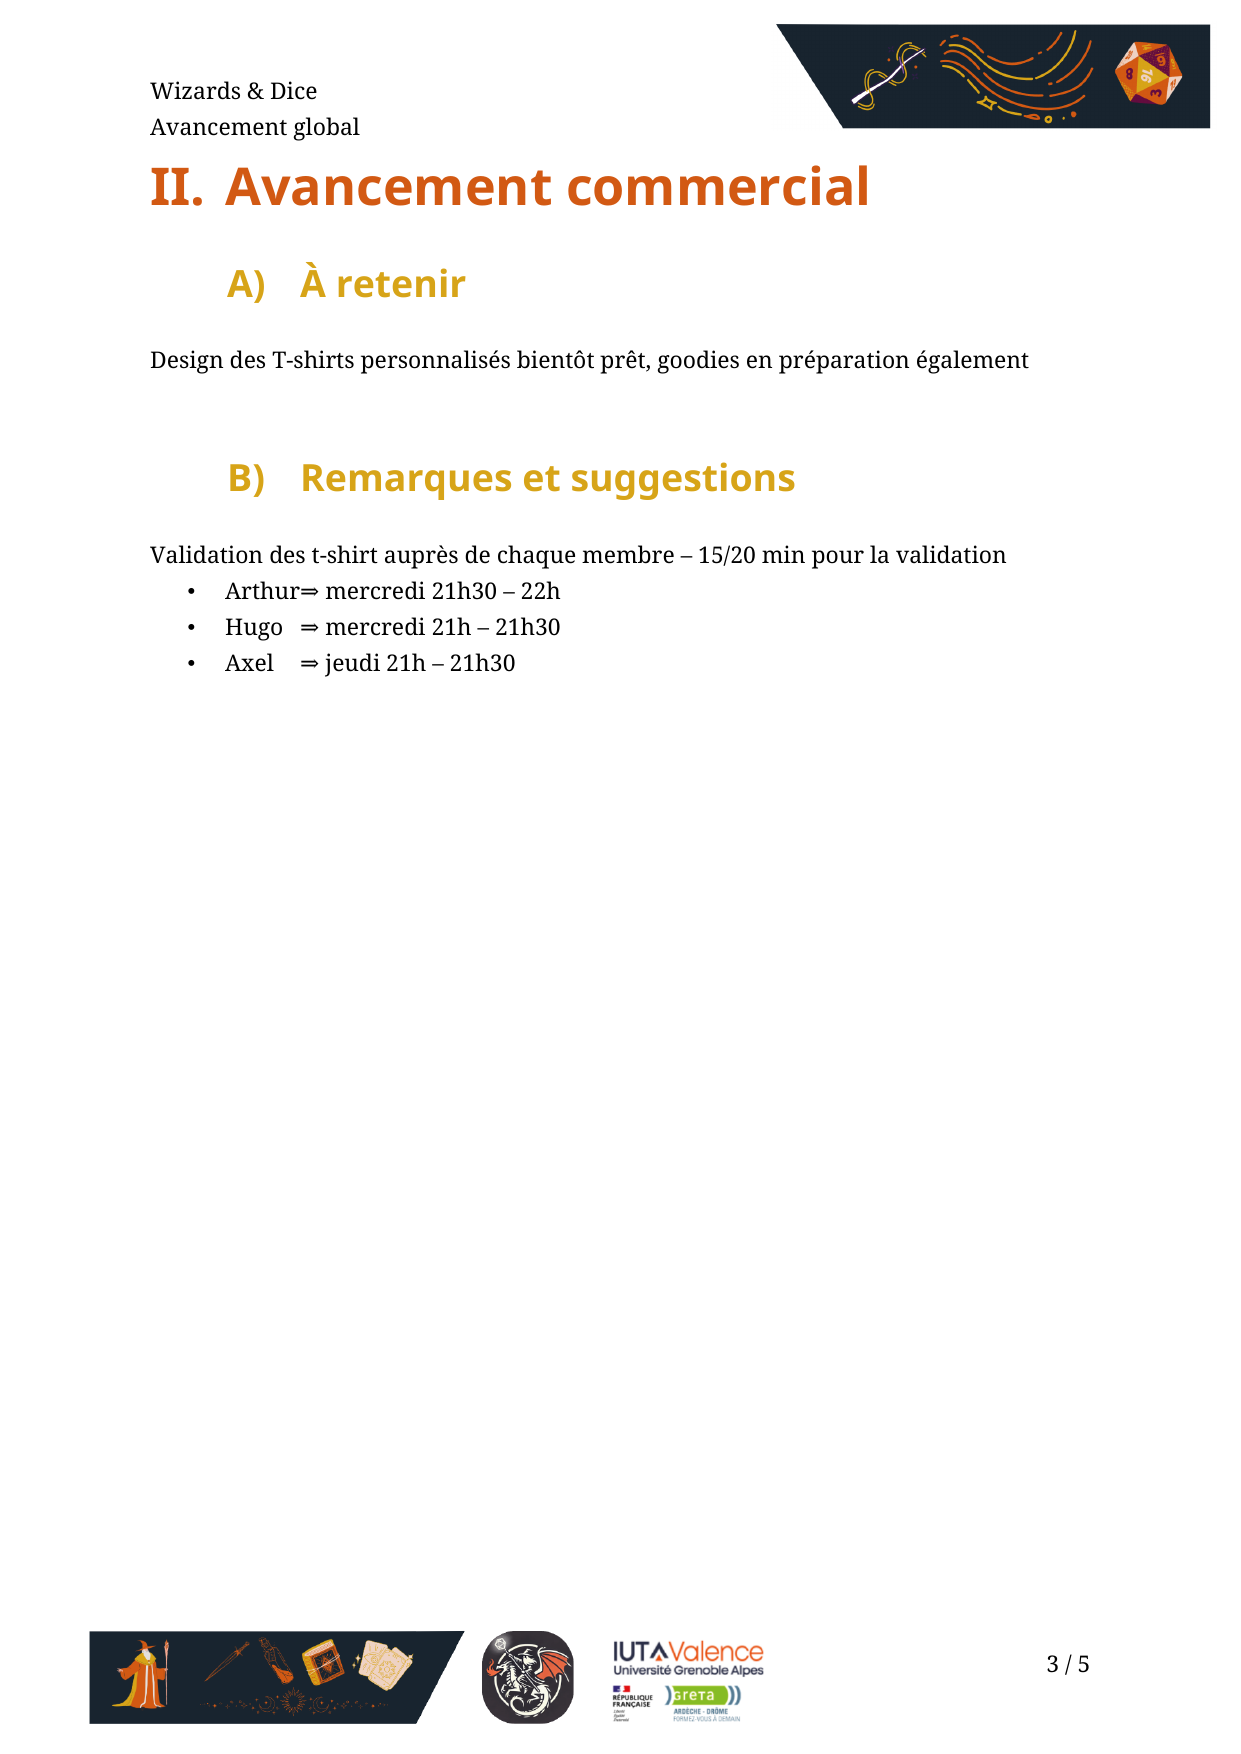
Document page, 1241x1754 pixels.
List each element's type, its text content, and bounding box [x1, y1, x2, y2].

subtitle Remarques et suggestions [227, 452, 1090, 503]
list Axel ⇒ jeudi 21h – 21h30 [187, 646, 1090, 678]
picture [771, 21, 1218, 131]
subtitle À retenir [227, 257, 1090, 308]
list Arthur ⇒ mercredi 21h30 – 22h [187, 574, 1090, 606]
text Design des T-shirts personnalisés bientôt prêt, goodies en préparation également [150, 344, 1090, 375]
subtitle Avancement commercial [150, 150, 1090, 221]
text Validation des t-shirt auprès de chaque membre – 15/20 min pour la validation [150, 539, 1090, 570]
picture [81, 1620, 788, 1733]
list Hugo ⇒ mercredi 21h – 21h30 [187, 611, 1090, 642]
